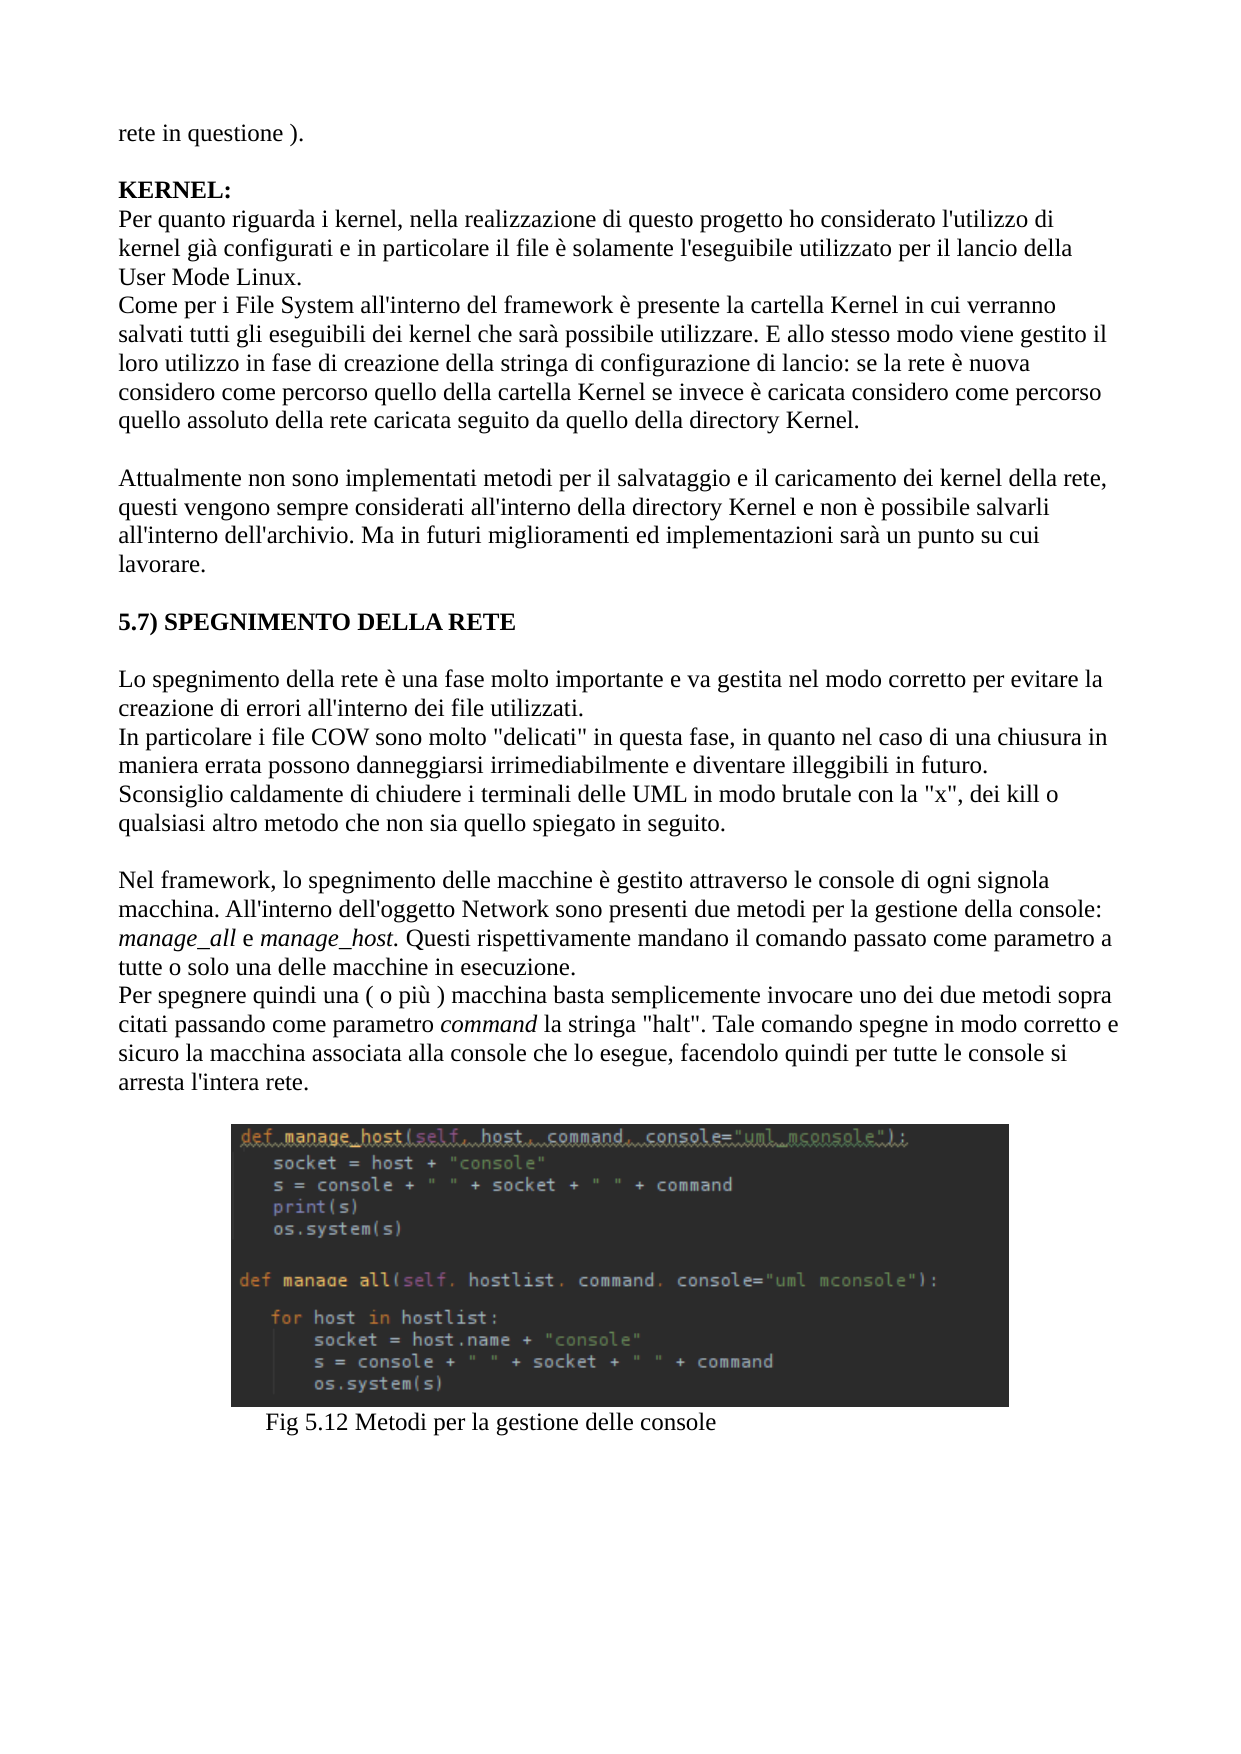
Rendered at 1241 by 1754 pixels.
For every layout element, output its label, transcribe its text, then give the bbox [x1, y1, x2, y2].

text Come per i File System all'interno del framework è presente la cartella Kernel in cui verranno salvati tutti gli eseguibili dei kernel che sarà possibile utilizzare. E allo stesso modo viene gestito il loro utilizzo in fase di creazione della stringa di configurazione di lancio: se la rete è nuova considero come percorso quello della cartella Kernel se invece è caricata considero come percorso quello assoluto della rete caricata seguito da quello della directory Kernel. [118, 291, 1122, 434]
text Fig 5.12 Metodi per la gestione delle console [118, 1124, 1122, 1436]
text Nel framework, lo spegnimento delle macchine è gestito attraverso le console di ogni signola macchina. All'interno dell'oggetto Network sono presenti due metodi per la gestione della console: [118, 866, 1122, 923]
text Lo spegnimento della rete è una fase molto importante e va gestita nel modo corretto per evitare la creazione di errori all'interno dei file utilizzati. [118, 664, 1122, 722]
text Sconsiglio caldamente di chiudere i terminali delle UML in modo brutale con la "x", dei kill o qualsiasi altro metodo che non sia quello spiegato in seguito. [118, 779, 1122, 837]
text Per spegnere quindi una ( o più ) macchina basta semplicemente invocare uno dei due metodi sopra citati passando come parametro command la stringa "halt". Tale comando spegne in modo corretto e sicuro la macchina associata alla console che lo esegue, facendolo quindi per tutte le console si arresta l'intera rete. [118, 981, 1122, 1096]
text rete in questione ). [118, 118, 1122, 147]
text Attualmente non sono implementati metodi per il salvataggio e il caricamento dei kernel della rete, questi vengono sempre considerati all'interno della directory Kernel e non è possibile salvarli all'interno dell'archivio. Ma in futuri miglioramenti ed implementazioni sarà un punto su cui lavorare. [118, 463, 1122, 578]
text In particolare i file COW sono molto "delicati" in questa fase, in quanto nel caso di una chiusura in maniera errata possono danneggiarsi irrimediabilmente e diventare illeggibili in futuro. [118, 722, 1122, 779]
text Per quanto riguarda i kernel, nella realizzazione di questo progetto ho considerato l'utilizzo di kernel già configurati e in particolare il file è solamente l'eseguibile utilizzato per il lancio della User Mode Linux. [118, 204, 1122, 291]
text KERNEL: [118, 176, 1122, 204]
text 5.7) SPEGNIMENTO DELLA RETE [118, 607, 1122, 636]
text manage_all e manage_host. Questi rispettivamente mandano il comando passato come parametro a tutte o solo una delle macchine in esecuzione. [118, 923, 1122, 981]
